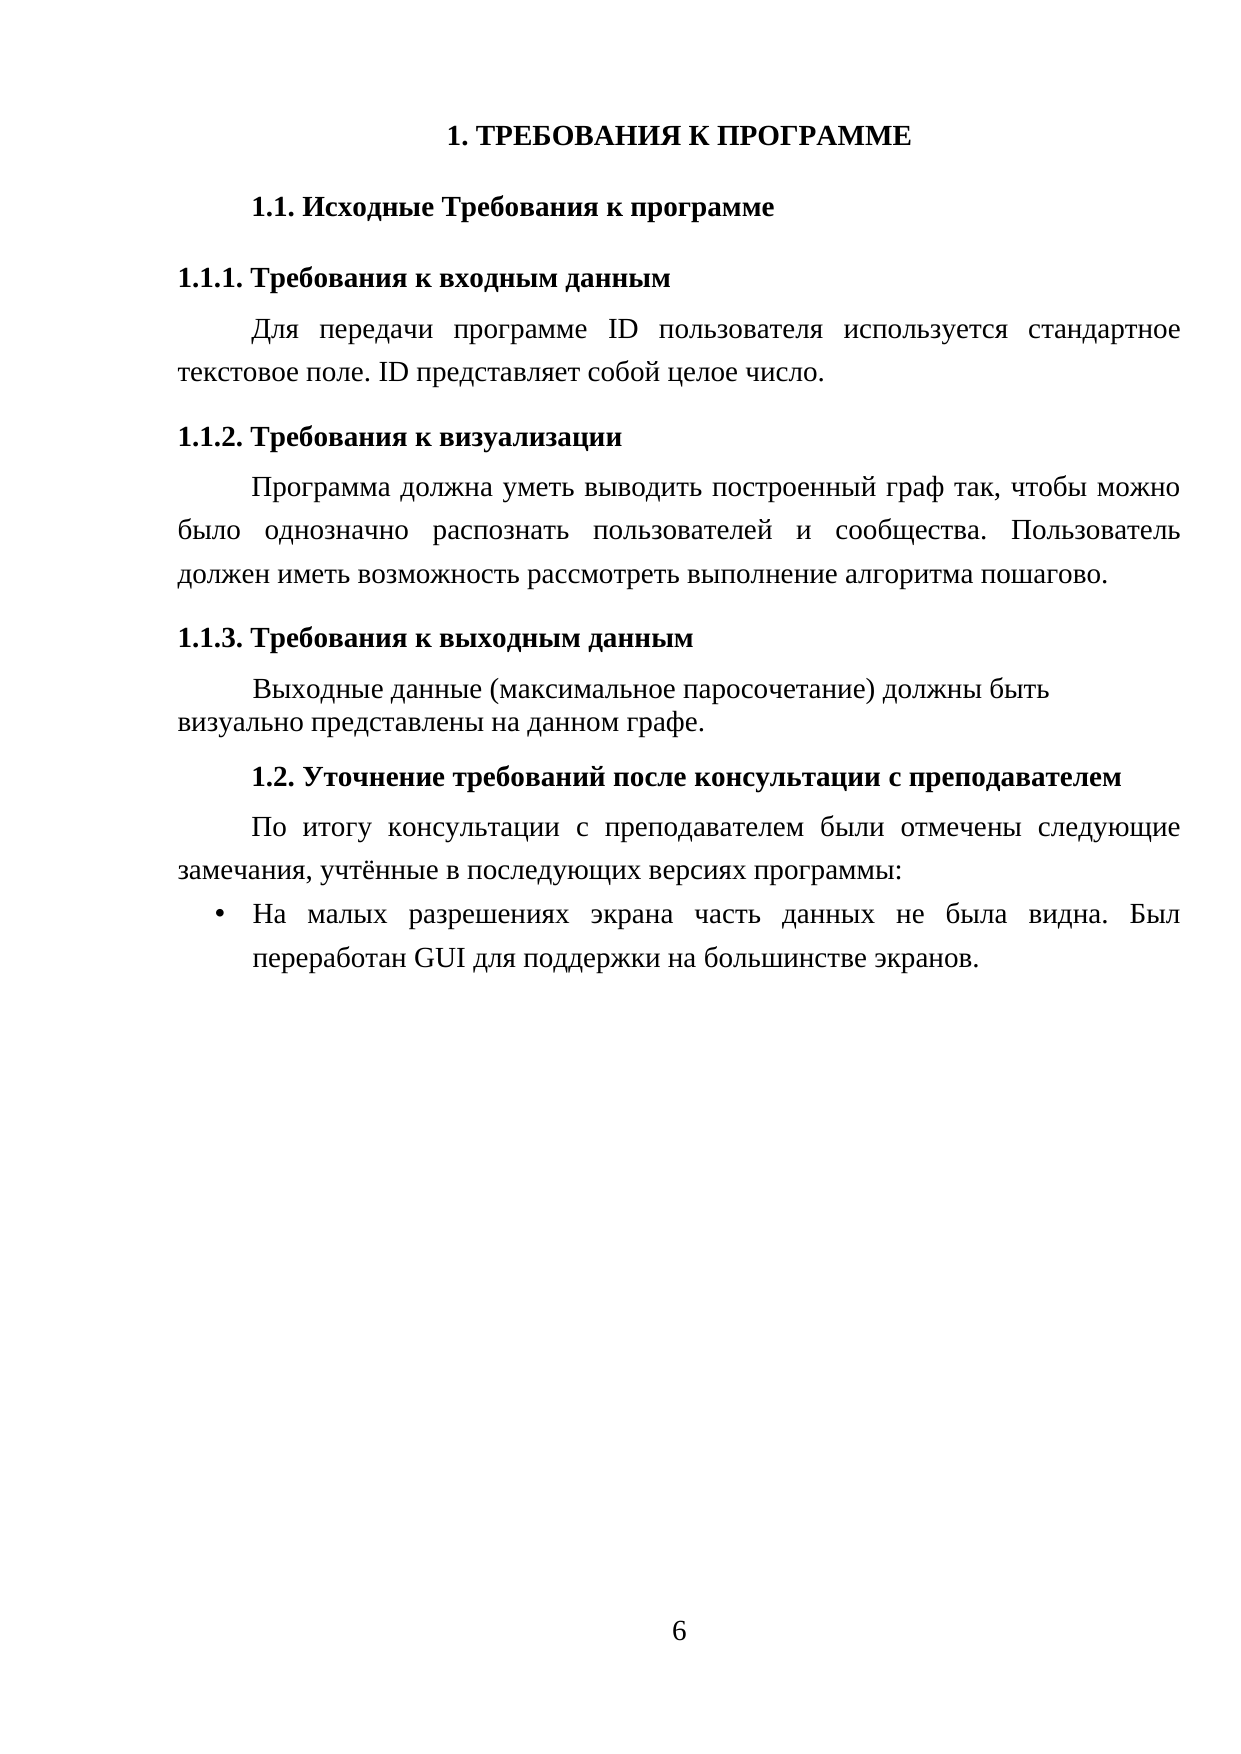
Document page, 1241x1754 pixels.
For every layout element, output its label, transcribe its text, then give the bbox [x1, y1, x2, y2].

text Выходные данные (максимальное паросочетание) должны быть визуально представлены на данном графе. [177, 671, 1181, 738]
subtitle 1.1.2. Требования к визуализации [177, 419, 1181, 452]
list На малых разрешениях экрана часть данных не была видна. Был переработан GUI для поддержки на большинстве экранов. [215, 896, 1181, 973]
subtitle 1.1.3. Требования к выходным данным [177, 620, 1181, 654]
text Программа должна уметь выводить построенный граф так, чтобы можно было однозначно распознать пользователей и сообщества. Пользователь должен иметь возможность рассмотреть выполнение алгоритма пошагово. [177, 469, 1181, 589]
subtitle 1.2. Уточнение требований после консультации с преподавателем [177, 759, 1181, 792]
subtitle 1. требования к программе [177, 118, 1181, 152]
text По итогу консультации с преподавателем были отмечены следующие замечания, учтённые в последующих версиях программы: [177, 809, 1181, 886]
subtitle 1.1.1. Требования к входным данным [177, 260, 1181, 294]
subtitle 1.1. Исходные Требования к программе [177, 189, 1181, 223]
text Для передачи программе ID пользователя используется стандартное текстовое поле. ID представляет собой целое число. [177, 311, 1181, 388]
